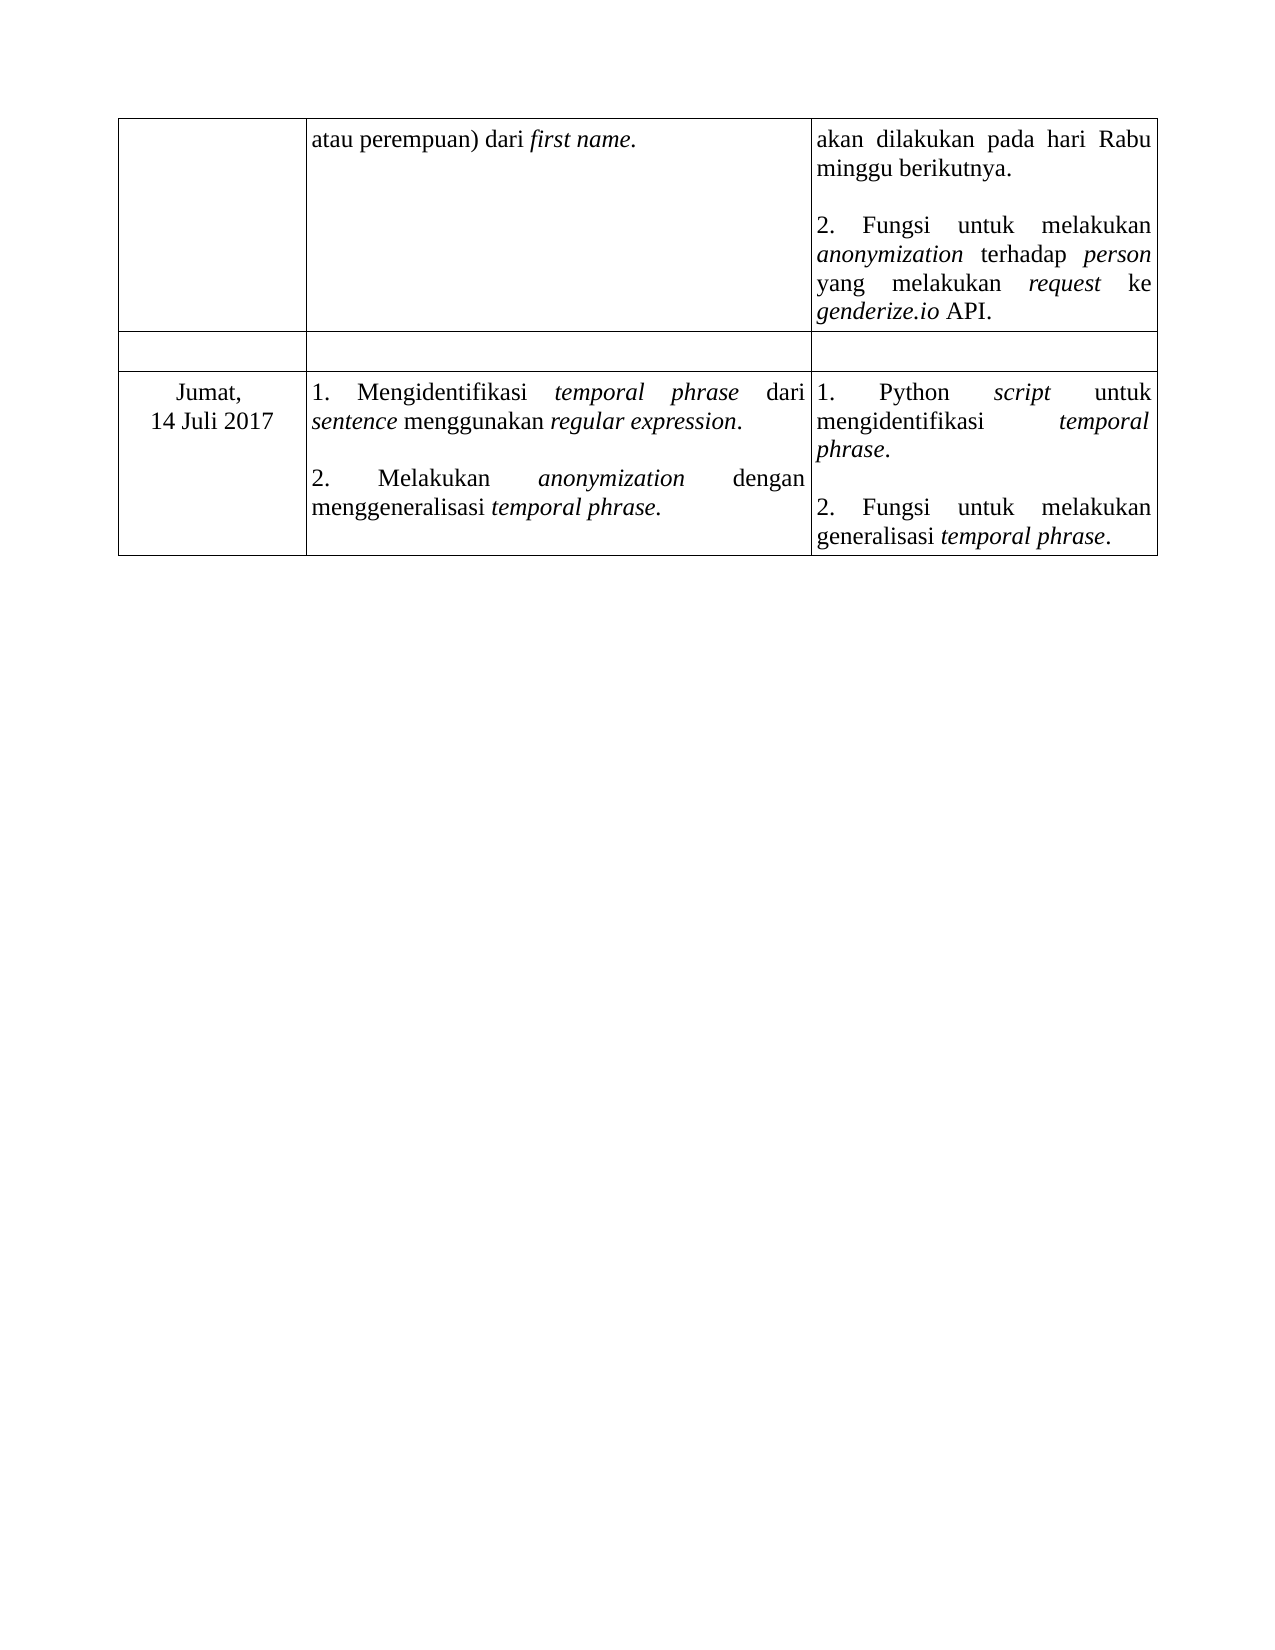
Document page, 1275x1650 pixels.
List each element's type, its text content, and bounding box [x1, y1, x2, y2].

table_cell atau perempuan) dari first name. [307, 119, 811, 331]
table_cell [119, 119, 306, 331]
table_cell Jumat, 14 Juli 2017 [119, 372, 306, 555]
table_cell 1. Python script untuk mengidentifikasi temporal phrase. 2. Fungsi untuk melakukan generalisasi temporal phrase. [812, 372, 1157, 555]
table_cell [119, 332, 306, 371]
table_cell 1. Mengidentifikasi temporal phrase dari sentence menggunakan regular expression. 2. Melakukan anonymization dengan menggeneralisasi temporal phrase. [307, 372, 811, 555]
table_cell [307, 332, 811, 371]
table_cell akan dilakukan pada hari Rabu minggu berikutnya. 2. Fungsi untuk melakukan anonymization terhadap person yang melakukan request ke genderize.io API. [812, 119, 1157, 331]
table_cell [812, 332, 1157, 371]
